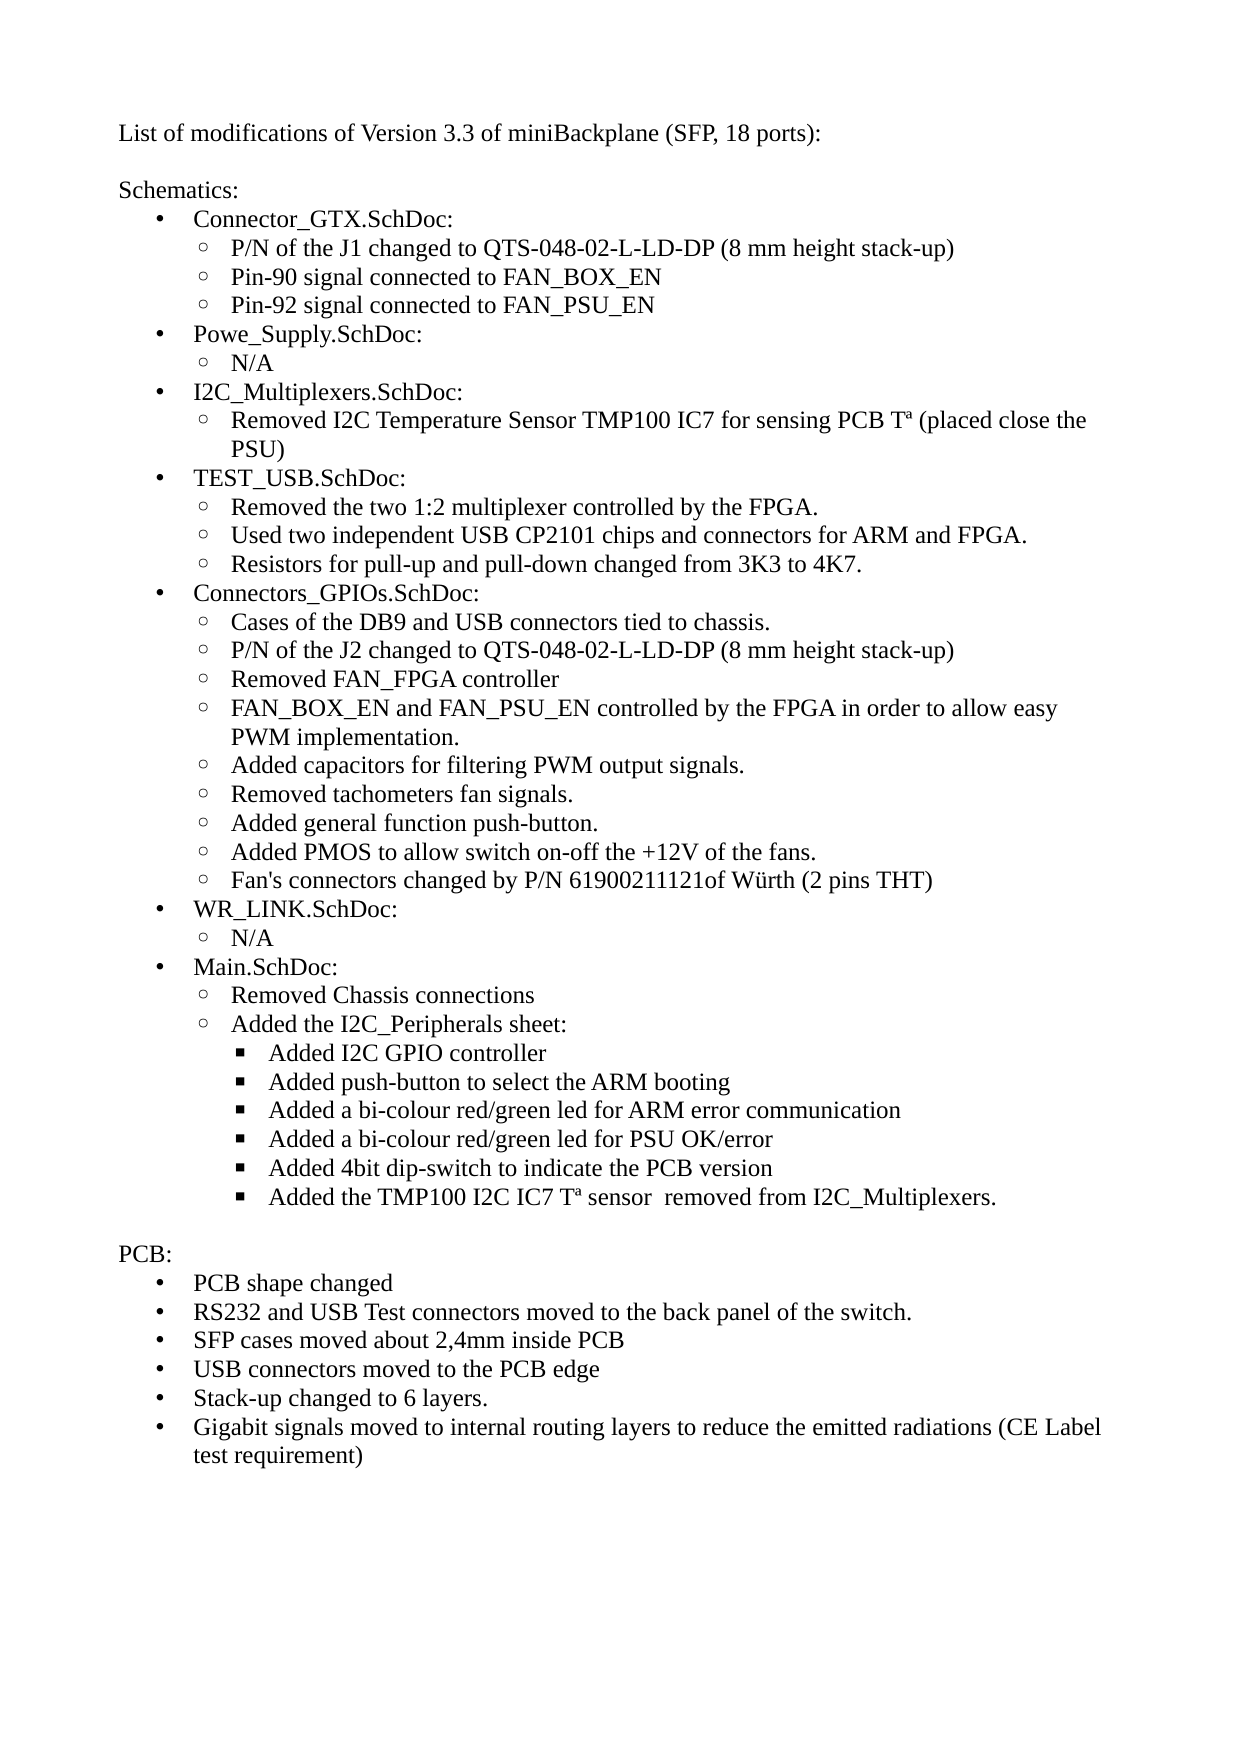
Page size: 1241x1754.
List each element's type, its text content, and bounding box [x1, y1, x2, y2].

list Removed Chassis connections [193, 981, 1122, 1009]
list Added a bi-colour red/green led for PSU OK/error [231, 1124, 1122, 1153]
text Schematics: [118, 176, 1122, 204]
list Added PMOS to allow switch on-off the +12V of the fans. [193, 837, 1122, 866]
list Stack-up changed to 6 layers. [156, 1383, 1122, 1412]
list Added capacitors for filtering PWM output signals. [193, 751, 1122, 779]
list Cases of the DB9 and USB connectors tied to chassis. [193, 607, 1122, 636]
list USB connectors moved to the PCB edge [156, 1354, 1122, 1383]
list FAN_BOX_EN and FAN_PSU_EN controlled by the FPGA in order to allow easy PWM implementation. [193, 693, 1122, 751]
list Added the TMP100 I2C IC7 Tª sensor removed from I2C_Multiplexers. [231, 1182, 1122, 1211]
list Used two independent USB CP2101 chips and connectors for ARM and FPGA. [193, 521, 1122, 549]
list Added general function push-button. [193, 808, 1122, 837]
list Pin-92 signal connected to FAN_PSU_EN [193, 291, 1122, 319]
text PCB: [118, 1239, 1122, 1268]
list Powe_Supply.SchDoc: [156, 319, 1122, 348]
list N/A [193, 923, 1122, 952]
list Connector_GTX.SchDoc: [156, 204, 1122, 233]
list WR_LINK.SchDoc: [156, 894, 1122, 923]
list Connectors_GPIOs.SchDoc: [156, 578, 1122, 607]
list RS232 and USB Test connectors moved to the back panel of the switch. [156, 1297, 1122, 1326]
list Fan's connectors changed by P/N 61900211121of Würth (2 pins THT) [193, 866, 1122, 894]
list N/A [193, 348, 1122, 377]
list Removed I2C Temperature Sensor TMP100 IC7 for sensing PCB Tª (placed close the PSU) [193, 406, 1122, 463]
list Added push-button to select the ARM booting [231, 1067, 1122, 1096]
list Main.SchDoc: [156, 952, 1122, 981]
list PCB shape changed [156, 1268, 1122, 1297]
list Removed tachometers fan signals. [193, 779, 1122, 808]
list Added 4bit dip-switch to indicate the PCB version [231, 1153, 1122, 1182]
list Removed FAN_FPGA controller [193, 664, 1122, 693]
list Resistors for pull-up and pull-down changed from 3K3 to 4K7. [193, 549, 1122, 578]
list Removed the two 1:2 multiplexer controlled by the FPGA. [193, 492, 1122, 521]
list Pin-90 signal connected to FAN_BOX_EN [193, 262, 1122, 291]
list P/N of the J2 changed to QTS-048-02-L-LD-DP (8 mm height stack-up) [193, 636, 1122, 664]
list P/N of the J1 changed to QTS-048-02-L-LD-DP (8 mm height stack-up) [193, 233, 1122, 262]
list Gigabit signals moved to internal routing layers to reduce the emitted radiations (CE Label test requirement) [156, 1412, 1122, 1469]
list I2C_Multiplexers.SchDoc: [156, 377, 1122, 406]
list TEST_USB.SchDoc: [156, 463, 1122, 492]
list Added I2C GPIO controller [231, 1038, 1122, 1067]
text List of modifications of Version 3.3 of miniBackplane (SFP, 18 ports): [118, 118, 1122, 147]
list SFP cases moved about 2,4mm inside PCB [156, 1326, 1122, 1354]
list Added the I2C_Peripherals sheet: [193, 1009, 1122, 1038]
list Added a bi-colour red/green led for ARM error communication [231, 1096, 1122, 1124]
